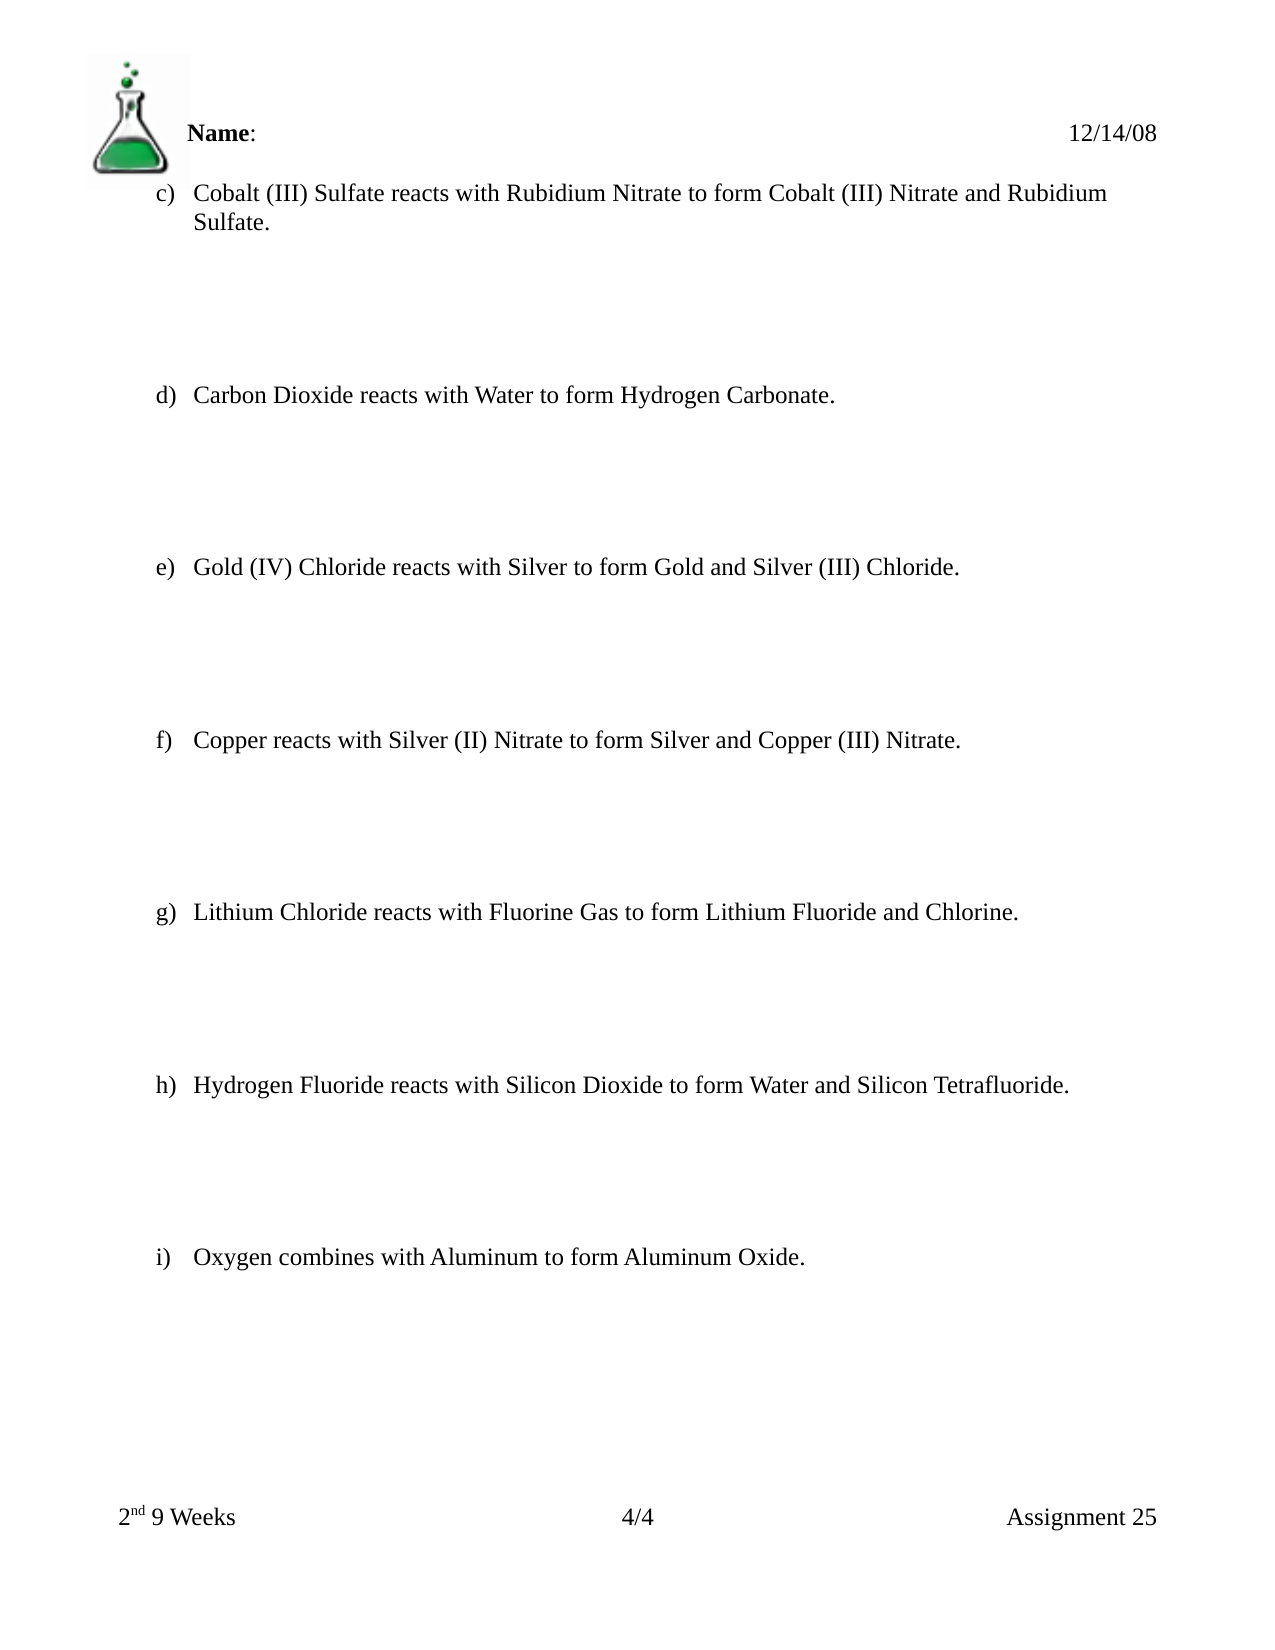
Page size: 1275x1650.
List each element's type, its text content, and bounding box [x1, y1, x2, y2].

list Copper reacts with Silver (II) Nitrate to form Silver and Copper (III) Nitrate. [156, 725, 1157, 753]
list Lithium Chloride reacts with Fluorine Gas to form Lithium Fluoride and Chlorine. [156, 897, 1157, 926]
list Hydrogen Fluoride reacts with Silicon Dioxide to form Water and Silicon Tetrafluoride. [156, 1070, 1157, 1098]
list Oxygen combines with Aluminum to form Aluminum Oxide. [156, 1242, 1157, 1271]
list Cobalt (III) Sulfate reacts with Rubidium Nitrate to form Cobalt (III) Nitrate and Rubidium Sulfate. [156, 178, 1157, 236]
list Carbon Dioxide reacts with Water to form Hydrogen Carbonate. [156, 380, 1157, 408]
picture [86, 53, 192, 189]
list Gold (IV) Chloride reacts with Silver to form Gold and Silver (III) Chloride. [156, 552, 1157, 581]
